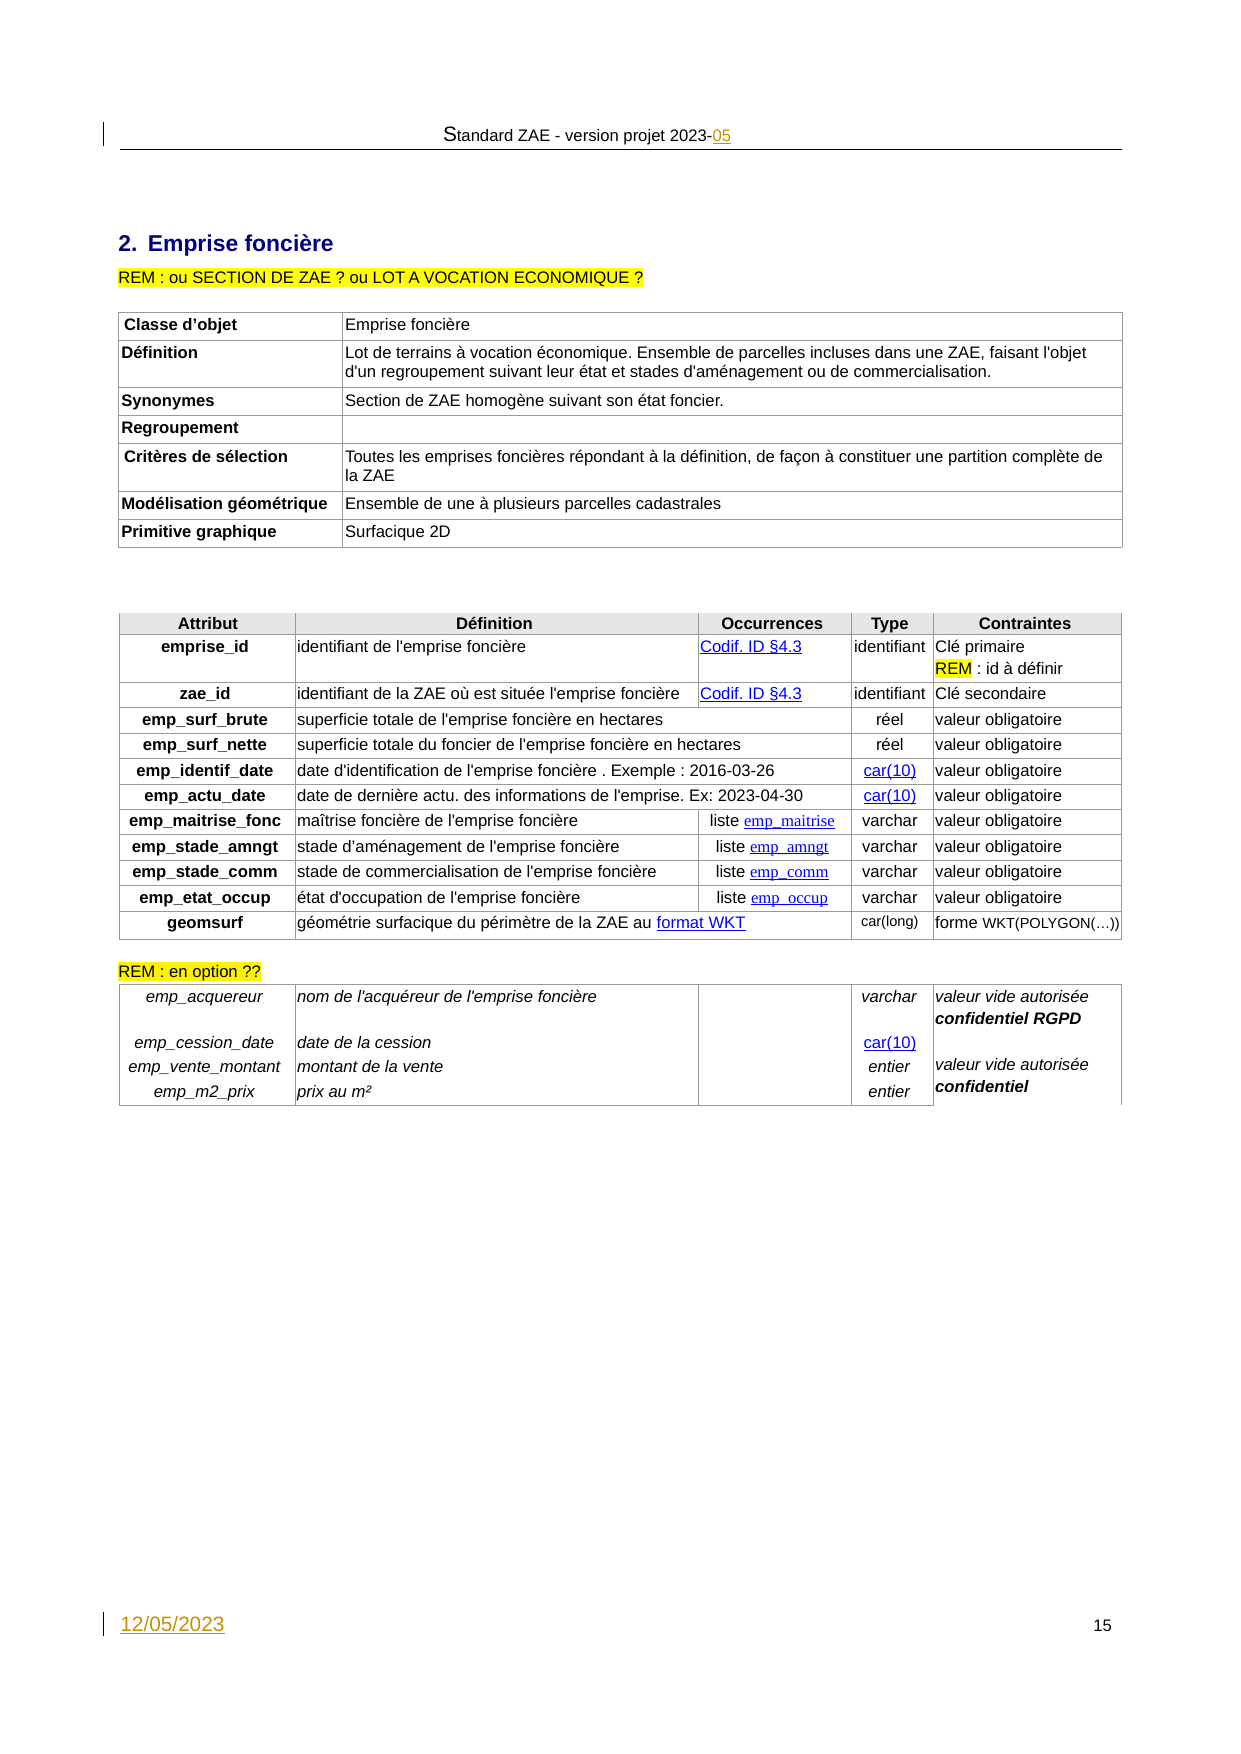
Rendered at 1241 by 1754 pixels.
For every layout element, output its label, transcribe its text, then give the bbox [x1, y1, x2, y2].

table_cell [699, 1056, 851, 1081]
table_header Attribut [120, 613, 295, 634]
table_cell superficie totale du foncier de l'emprise foncière en hectares [296, 734, 851, 758]
table_cell état d'occupation de l'emprise foncière [296, 886, 698, 911]
table_cell Primitive graphique [119, 520, 342, 547]
table_cell [699, 1032, 851, 1056]
table_cell valeur obligatoire [934, 708, 1121, 733]
table_cell emprise_id [120, 635, 295, 682]
table_cell Regroupement [119, 416, 342, 443]
table_cell car(long) [852, 912, 933, 939]
table_cell emp_identif_date [120, 759, 295, 783]
table_cell Clé secondaire [934, 683, 1121, 707]
table_cell emp_actu_date [120, 785, 295, 809]
table_cell maîtrise foncière de l'emprise foncière [296, 810, 698, 834]
table_cell identifiant de l'emprise foncière [296, 635, 698, 682]
table_cell geomsurf [120, 912, 295, 939]
table_cell identifiant [852, 635, 933, 682]
table_cell valeur obligatoire [934, 759, 1121, 783]
table_cell Toutes les emprises foncières répondant à la définition, de façon à constituer une partition complète de la ZAE [343, 444, 1122, 491]
table_cell date de dernière actu. des informations de l'emprise. Ex: 2023-04-30 [296, 785, 851, 809]
table_cell emp_etat_occup [120, 886, 295, 911]
table_cell superficie totale de l'emprise foncière en hectares [296, 708, 851, 733]
table_cell liste emp_amngt [699, 835, 851, 860]
table_cell réel [852, 708, 933, 733]
table_cell valeur vide autorisée confidentiel [934, 1032, 1121, 1105]
table_cell valeur obligatoire [934, 886, 1121, 911]
table_cell valeur obligatoire [934, 861, 1121, 885]
table_cell emp_cession_date [120, 1032, 295, 1056]
table_header Classe d’objet [119, 313, 342, 340]
table_cell varchar [852, 886, 933, 911]
table_cell liste emp_occup [699, 886, 851, 911]
table_cell emp_surf_nette [120, 734, 295, 758]
subtitle REM : ou SECTION DE ZAE ? ou LOT A VOCATION ECONOMIQUE ? [118, 268, 1122, 287]
table_cell liste emp_comm [699, 861, 851, 885]
table_cell varchar [852, 861, 933, 885]
table_cell Synonymes [119, 388, 342, 415]
table_cell car(10) [852, 1032, 933, 1056]
table_header nom de l'acquéreur de l'emprise foncière [296, 985, 698, 1032]
text REM : en option ?? [118, 962, 1116, 981]
table_cell emp_vente_montant [120, 1056, 295, 1081]
table_cell varchar [852, 835, 933, 860]
table_cell Modélisation géométrique [119, 492, 342, 518]
table_header Contraintes [934, 613, 1121, 634]
table_cell Codif. ID §4.3 [699, 635, 851, 682]
table_cell valeur obligatoire [934, 785, 1121, 809]
table_cell emp_stade_comm [120, 861, 295, 885]
table_cell liste emp_maitrise [699, 810, 851, 834]
table_cell Lot de terrains à vocation économique. Ensemble de parcelles incluses dans une ZAE, faisant l'objet d'un regroupement suivant leur état et stades d'aménagement ou de commercialisation. [343, 341, 1122, 387]
table_cell Section de ZAE homogène suivant son état foncier. [343, 388, 1122, 415]
table_header valeur vide autorisée confidentiel RGPD [934, 985, 1121, 1032]
table_cell identifiant de la ZAE où est située l'emprise foncière [296, 683, 698, 707]
table_cell géométrie surfacique du périmètre de la ZAE au format WKT [296, 912, 851, 939]
table_header [699, 985, 851, 1032]
subtitle Emprise foncière [118, 230, 1122, 256]
table_cell valeur obligatoire [934, 835, 1121, 860]
table_cell Codif. ID §4.3 [699, 683, 851, 707]
table_cell car(10) [852, 785, 933, 809]
table_cell emp_surf_brute [120, 708, 295, 733]
table_cell Ensemble de une à plusieurs parcelles cadastrales [343, 492, 1122, 518]
table_cell varchar [852, 810, 933, 834]
table_cell stade d’aménagement de l'emprise foncière [296, 835, 698, 860]
table_cell prix au m² [296, 1081, 698, 1105]
table_cell car(10) [852, 759, 933, 783]
table_cell [699, 1081, 851, 1105]
table_header varchar [852, 985, 933, 1032]
table_cell zae_id [120, 683, 295, 707]
table_cell montant de la vente [296, 1056, 698, 1081]
table_cell emp_maitrise_fonc [120, 810, 295, 834]
table_cell entier [852, 1056, 933, 1081]
table_cell [343, 416, 1122, 443]
table_cell forme WKT(POLYGON(…)) [934, 912, 1121, 939]
table_cell Définition [119, 341, 342, 387]
table_cell valeur obligatoire [934, 734, 1121, 758]
table_cell Surfacique 2D [343, 520, 1122, 547]
table_cell date d'identification de l'emprise foncière . Exemple : 2016-03-26 [296, 759, 851, 783]
table_cell stade de commercialisation de l'emprise foncière [296, 861, 698, 885]
table_cell Critères de sélection [119, 444, 342, 491]
table_cell emp_m2_prix [120, 1081, 295, 1105]
table_header Type [852, 613, 933, 634]
table_header Définition [296, 613, 698, 634]
table_cell valeur obligatoire [934, 810, 1121, 834]
table_cell entier [852, 1081, 933, 1105]
table_header Occurrences [699, 613, 851, 634]
table_header Emprise foncière [343, 313, 1122, 340]
table_cell identifiant [852, 683, 933, 707]
table_cell date de la cession [296, 1032, 698, 1056]
table_cell réel [852, 734, 933, 758]
table_cell Clé primaire REM : id à définir [934, 635, 1121, 682]
table_header emp_acquereur [120, 985, 295, 1032]
table_cell emp_stade_amngt [120, 835, 295, 860]
